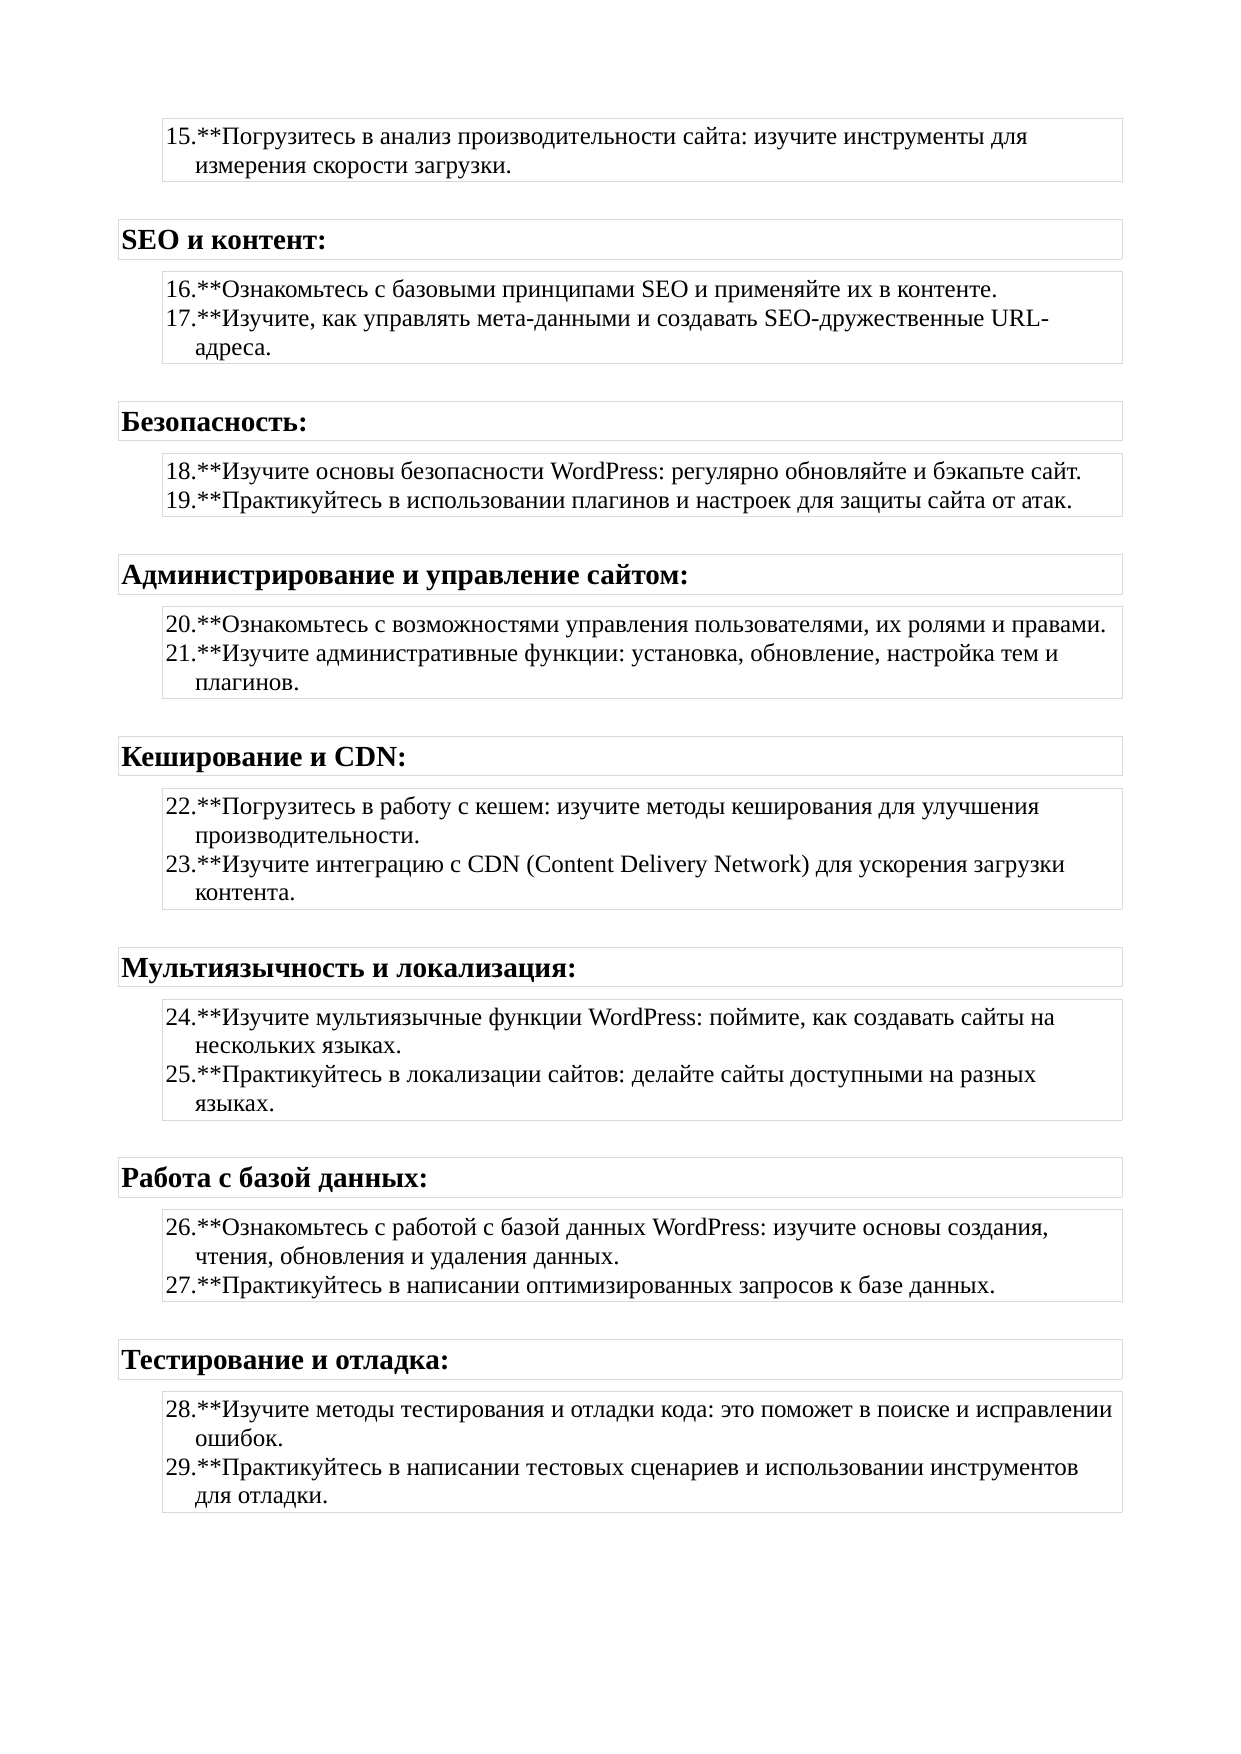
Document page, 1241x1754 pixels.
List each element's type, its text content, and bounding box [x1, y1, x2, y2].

list **Изучите, как управлять мета-данными и создавать SEO-дружественные URL-адреса. [163, 300, 1122, 363]
list **Ознакомьтесь с работой с базой данных WordPress: изучите основы создания, чтения, обновления и удаления данных. [163, 1210, 1122, 1267]
list **Практикуйтесь в локализации сайтов: делайте сайты доступными на разных языках. [163, 1056, 1122, 1120]
subtitle Тестирование и отладка: [119, 1340, 1122, 1379]
list **Практикуйтесь в написании оптимизированных запросов к базе данных. [163, 1267, 1122, 1301]
subtitle Безопасность: [119, 402, 1122, 440]
list **Изучите мультиязычные функции WordPress: поймите, как создавать сайты на нескольких языках. [163, 1000, 1122, 1056]
list **Практикуйтесь в использовании плагинов и настроек для защиты сайта от атак. [163, 482, 1122, 516]
list **Изучите административные функции: установка, обновление, настройка тем и плагинов. [163, 635, 1122, 698]
subtitle SEO и контент: [119, 220, 1122, 259]
list **Изучите методы тестирования и отладки кода: это поможет в поиске и исправлении ошибок. [163, 1392, 1122, 1449]
subtitle Администрирование и управление сайтом: [119, 555, 1122, 594]
subtitle Мультиязычность и локализация: [119, 948, 1122, 986]
list **Погрузитесь в анализ производительности сайта: изучите инструменты для измерения скорости загрузки. [163, 119, 1122, 181]
list **Практикуйтесь в написании тестовых сценариев и использовании инструментов для отладки. [163, 1449, 1122, 1512]
list **Ознакомьтесь с базовыми принципами SEO и применяйте их в контенте. [163, 272, 1122, 300]
list **Ознакомьтесь с возможностями управления пользователями, их ролями и правами. [163, 607, 1122, 635]
list **Изучите основы безопасности WordPress: регулярно обновляйте и бэкапьте сайт. [163, 454, 1122, 482]
list **Погрузитесь в работу с кешем: изучите методы кеширования для улучшения производительности. [163, 789, 1122, 846]
list **Изучите интеграцию с CDN (Content Delivery Network) для ускорения загрузки контента. [163, 846, 1122, 909]
subtitle Работа с базой данных: [119, 1158, 1122, 1197]
subtitle Кеширование и CDN: [119, 737, 1122, 775]
